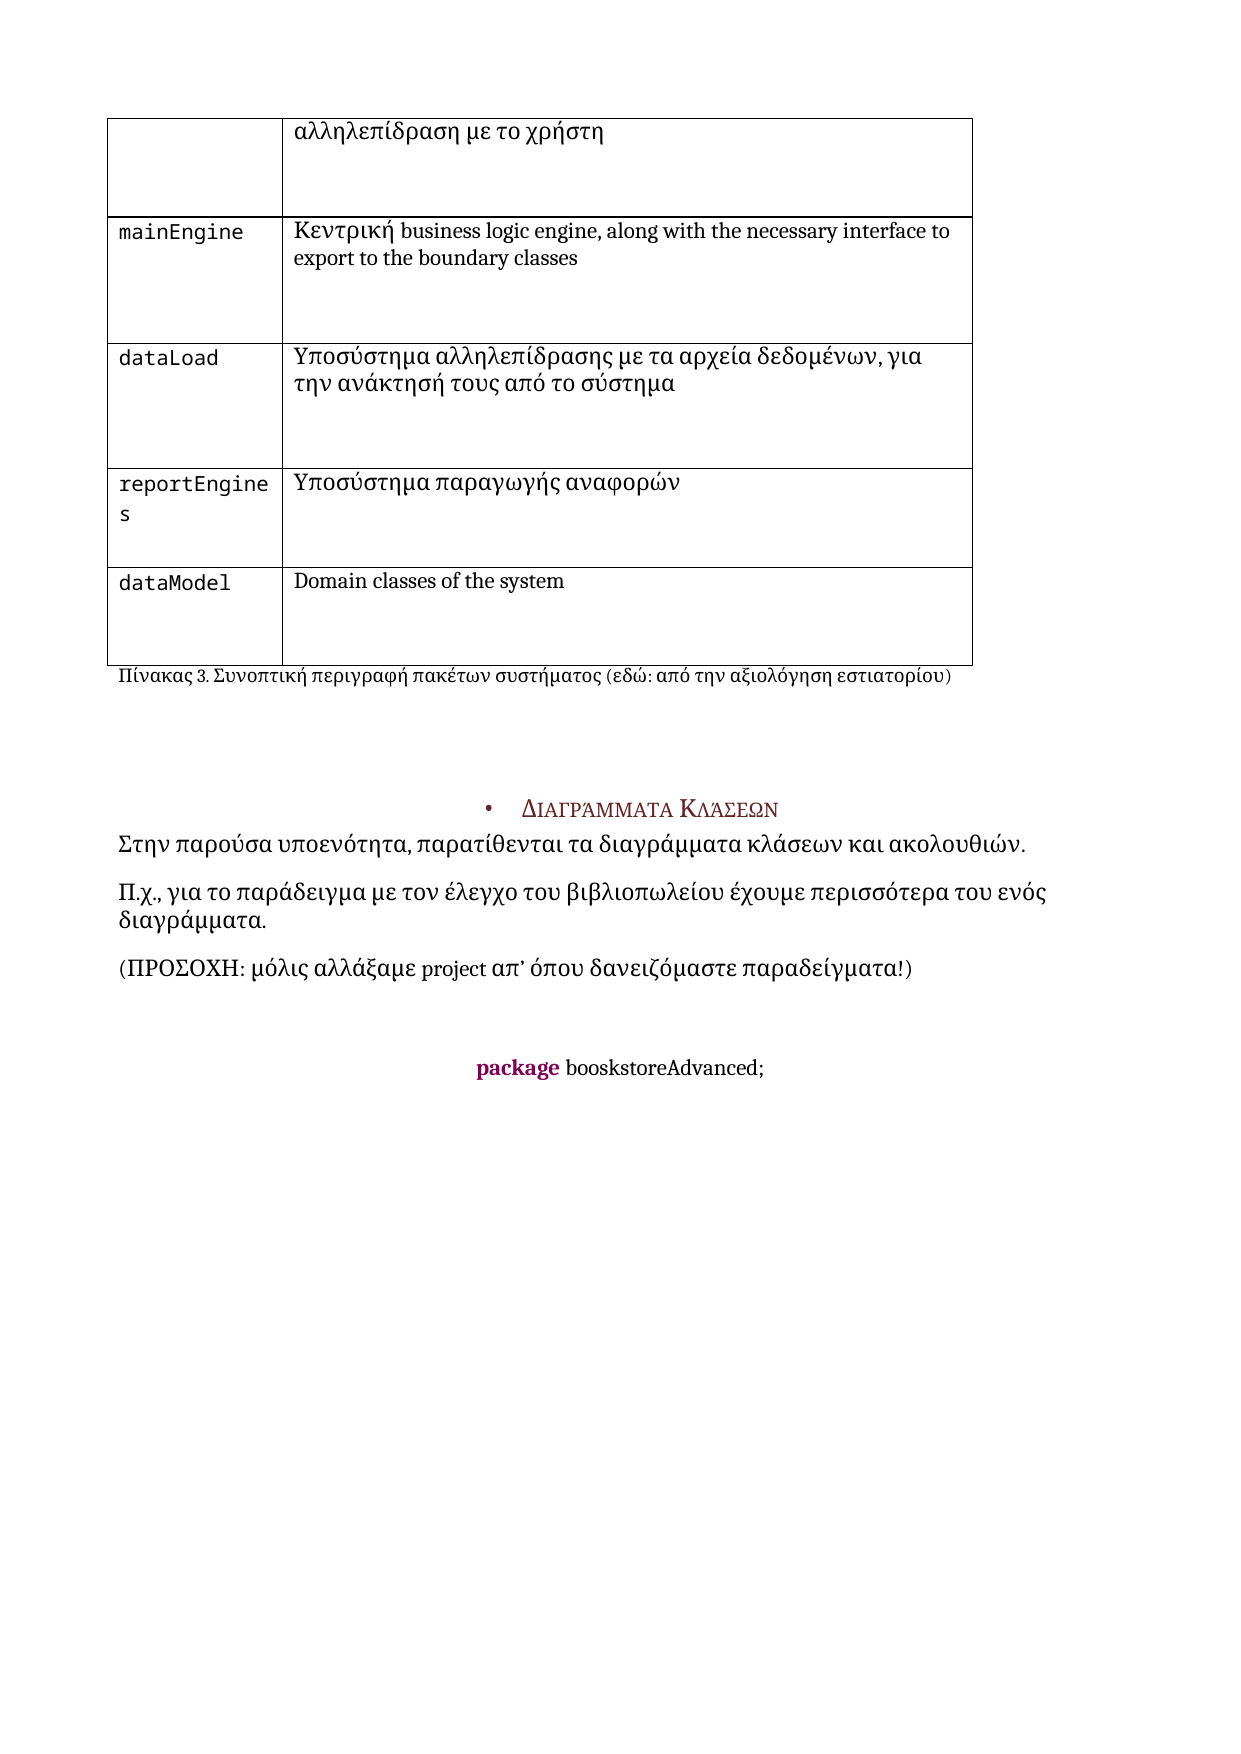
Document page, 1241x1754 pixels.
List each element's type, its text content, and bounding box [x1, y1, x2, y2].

table_header [108, 119, 282, 216]
table_cell Κεντρική business logic engine, along with the necessary interface to export to the boundary classes [283, 218, 972, 342]
table_cell reportEngines [108, 469, 282, 567]
table_cell Domain classes of the system [283, 568, 972, 665]
text Π.χ., για το παράδειγμα με τον έλεγχο του βιβλιοπωλείου έχουμε περισσότερα του ενός διαγράμματα. [118, 880, 1122, 934]
text (ΠΡΟΣΟΧΗ: μόλις αλλάξαμε project απ’ όπου δανειζόμαστε παραδείγματα!) [118, 956, 1122, 983]
table_cell Υποσύστημα παραγωγής αναφορών [283, 469, 972, 567]
table_cell mainEngine [108, 218, 282, 342]
text Στην παρούσα υποενότητα, παρατίθενται τα διαγράμματα κλάσεων και ακολουθιών. [118, 832, 1122, 858]
text package booskstoreAdvanced; [118, 1055, 1122, 1081]
text Πίνακας 3. Συνοπτική περιγραφή πακέτων συστήματος (εδώ: από την αξιολόγηση εστιατορίου) [118, 666, 1122, 688]
table_header αλληλεπίδραση με το χρήστη [283, 119, 972, 216]
table_cell dataLoad [108, 344, 282, 468]
table_cell Υποσύστημα αλληλεπίδρασης με τα αρχεία δεδομένων, για την ανάκτησή τους από το σύστημα [283, 344, 972, 468]
list Διαγράμματα Κλάσεων [141, 781, 1122, 832]
table_cell dataModel [108, 568, 282, 665]
